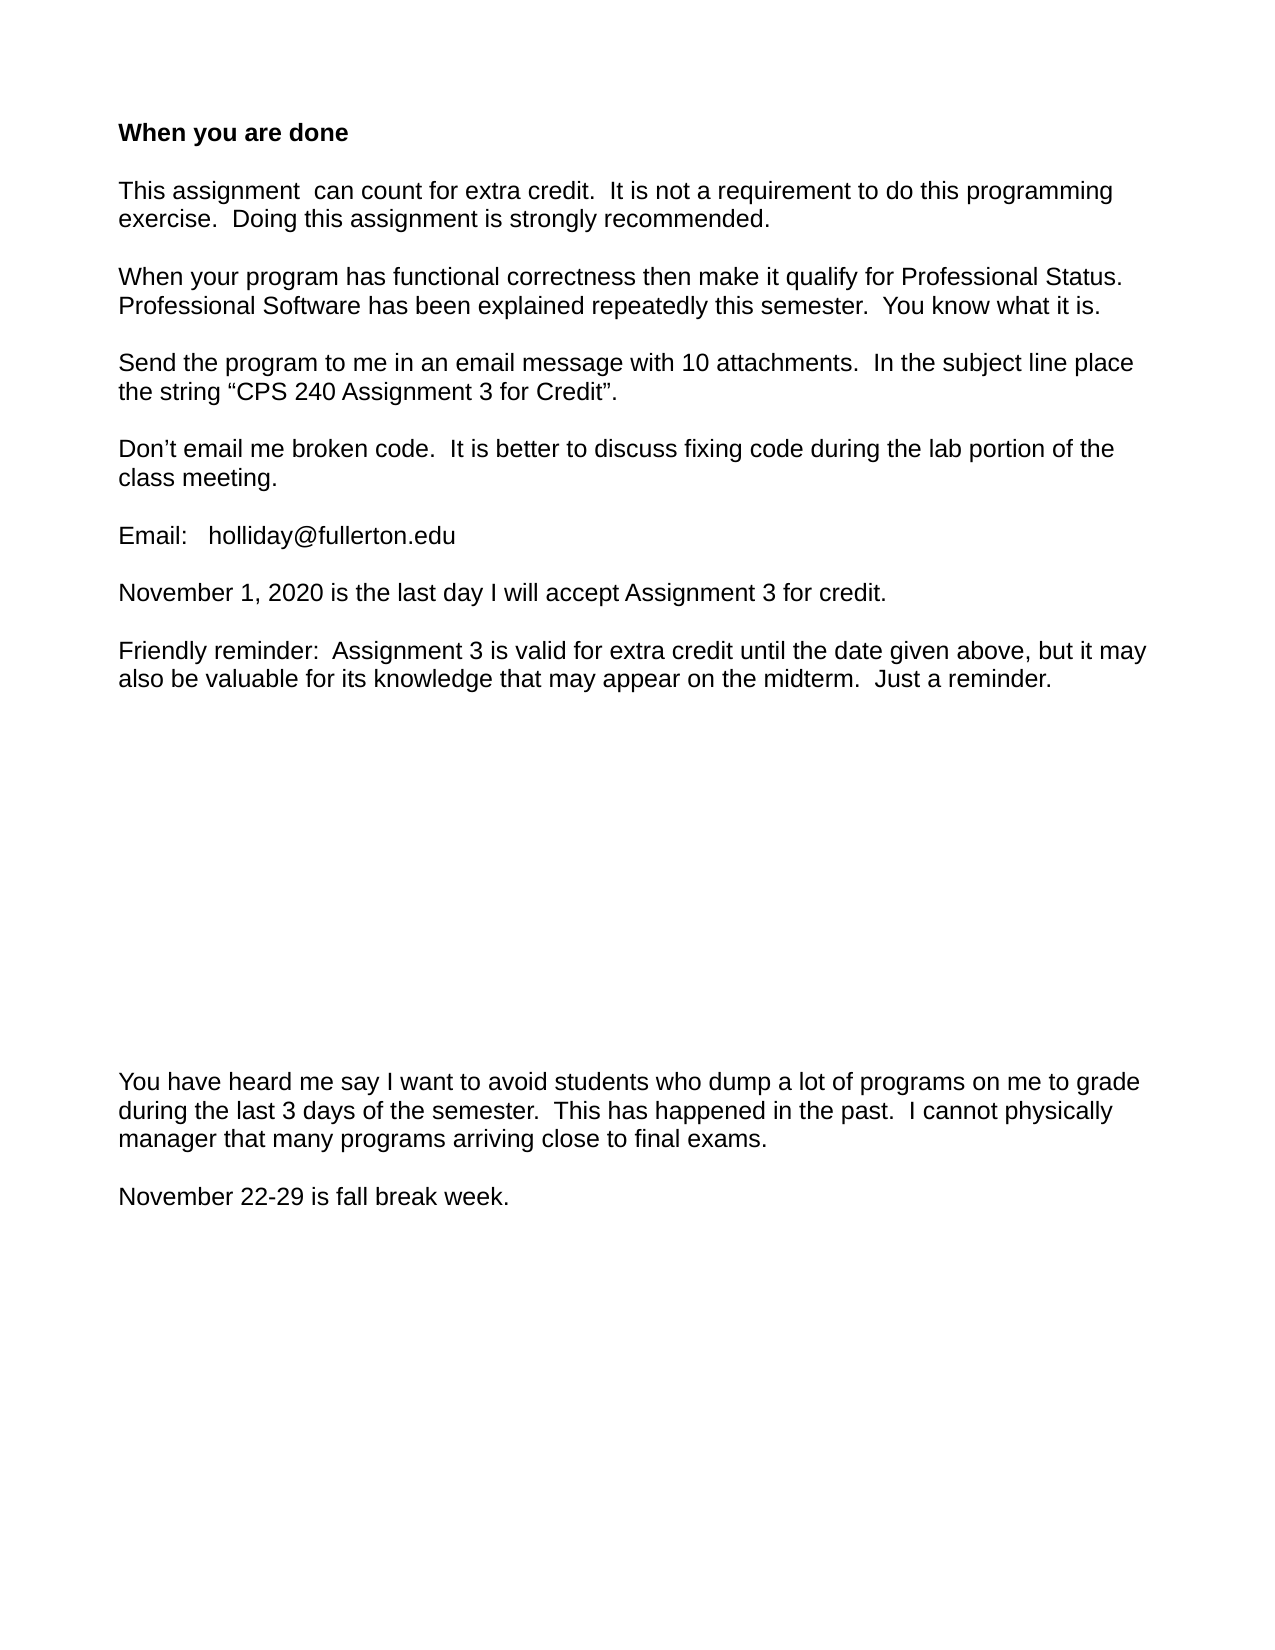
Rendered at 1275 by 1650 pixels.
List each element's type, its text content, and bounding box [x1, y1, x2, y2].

text Send the program to me in an email message with 10 attachments. In the subject line place the string “CPS 240 Assignment 3 for Credit”. [118, 348, 1157, 406]
text This assignment can count for extra credit. It is not a requirement to do this programming exercise. Doing this assignment is strongly recommended. [118, 176, 1157, 233]
text November 22-29 is fall break week. [118, 1182, 1157, 1211]
text Email: holliday@fullerton.edu [118, 521, 1157, 549]
text November 1, 2020 is the last day I will accept Assignment 3 for credit. [118, 578, 1157, 607]
text You have heard me say I want to avoid students who dump a lot of programs on me to grade during the last 3 days of the semester. This has happened in the past. I cannot physically manager that many programs arriving close to final exams. [118, 1067, 1157, 1153]
text Don’t email me broken code. It is better to discuss fixing code during the lab portion of the class meeting. [118, 434, 1157, 492]
text Friendly reminder: Assignment 3 is valid for extra credit until the date given above, but it may also be valuable for its knowledge that may appear on the midterm. Just a reminder. [118, 636, 1157, 693]
text When you are done [118, 118, 1157, 147]
text When your program has functional correctness then make it qualify for Professional Status. Professional Software has been explained repeatedly this semester. You know what it is. [118, 262, 1157, 319]
